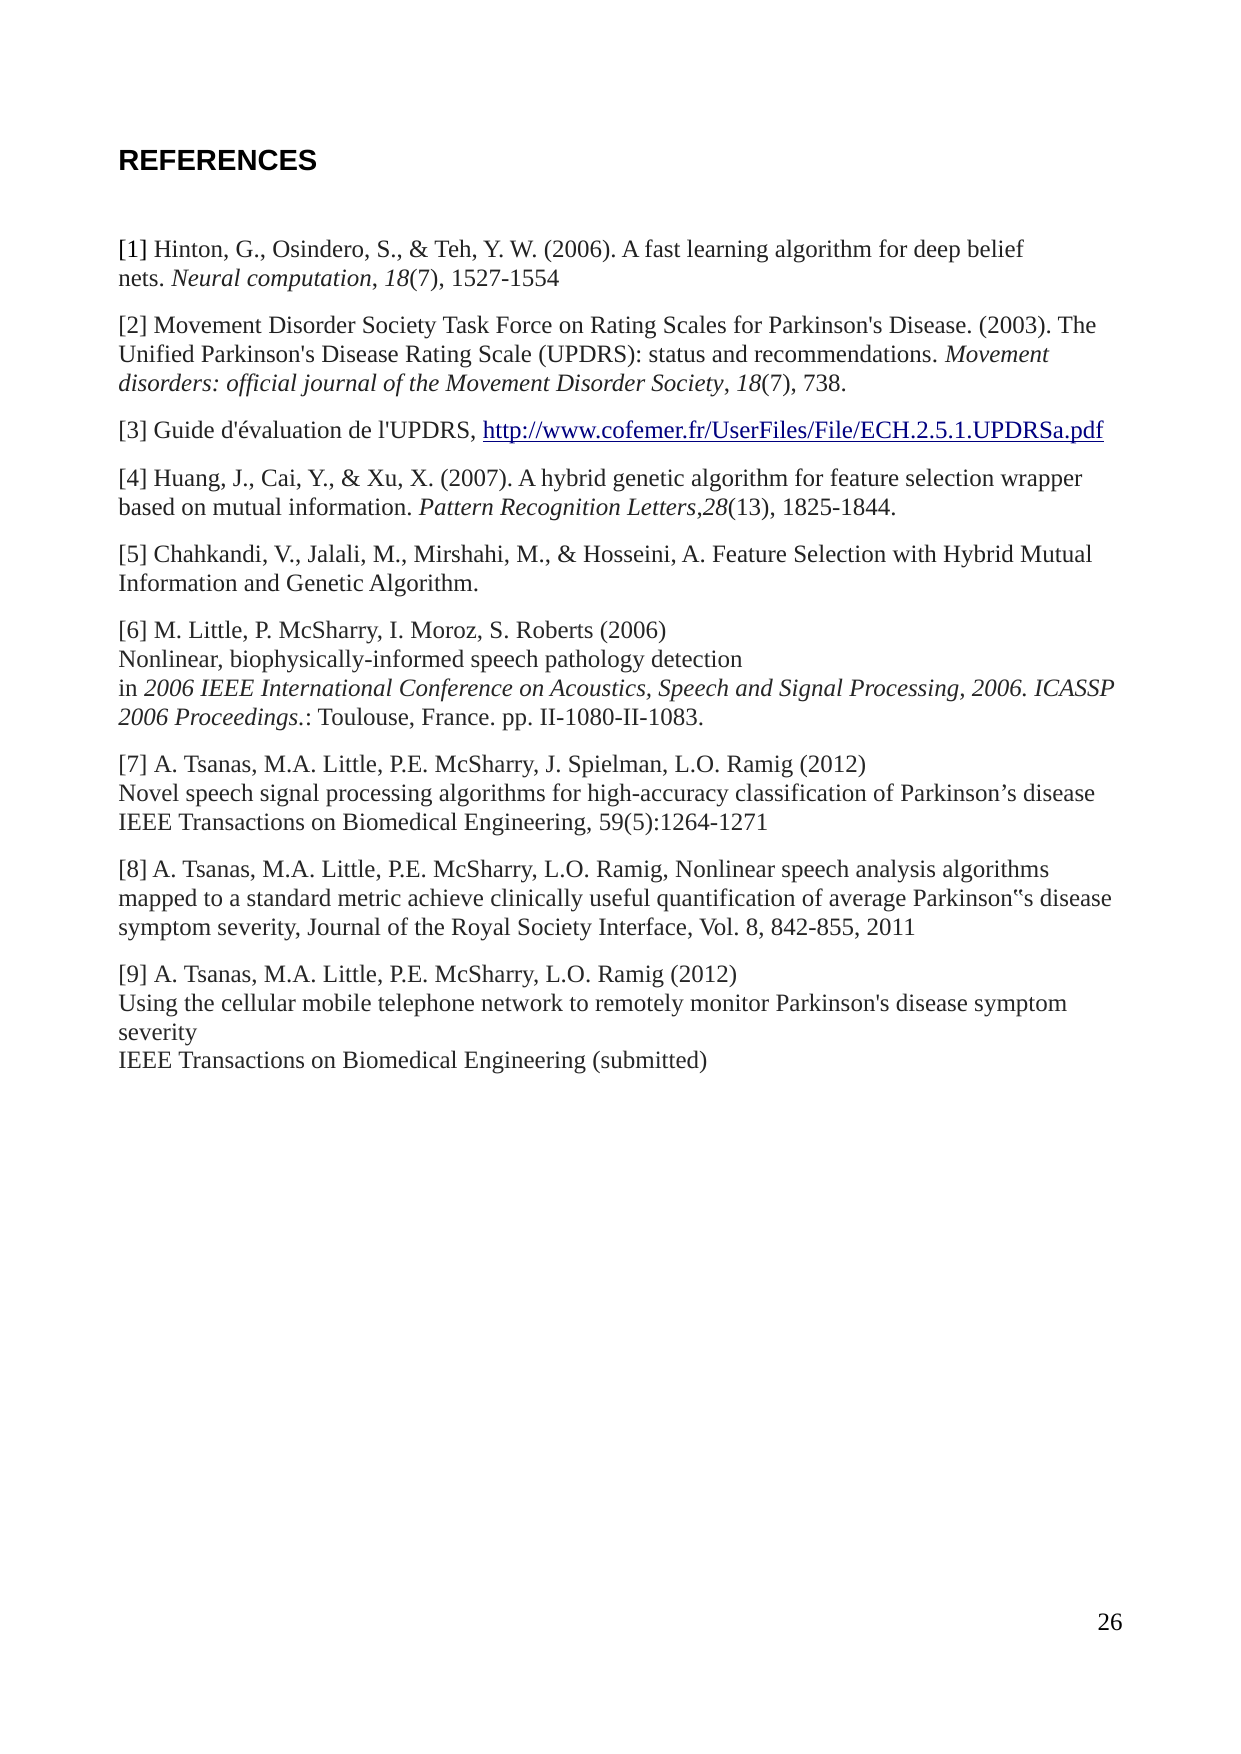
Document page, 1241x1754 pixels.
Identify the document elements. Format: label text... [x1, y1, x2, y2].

text [5] Chahkandi, V., Jalali, M., Mirshahi, M., & Hosseini, A. Feature Selection with Hybrid Mutual Information and Genetic Algorithm. [118, 539, 1122, 597]
text [1] Hinton, G., Osindero, S., & Teh, Y. W. (2006). A fast learning algorithm for deep belief nets. Neural computation, 18(7), 1527-1554 [118, 234, 1122, 292]
text [7] A. Tsanas, M.A. Little, P.E. McSharry, J. Spielman, L.O. Ramig (2012) Novel speech signal processing algorithms for high-accuracy classification of Parkinson’s disease IEEE Transactions on Biomedical Engineering, 59(5):1264-1271 [118, 749, 1122, 836]
text [4] Huang, J., Cai, Y., & Xu, X. (2007). A hybrid genetic algorithm for feature selection wrapper based on mutual information. Pattern Recognition Letters,28(13), 1825-1844. [118, 463, 1122, 521]
text [6] M. Little, P. McSharry, I. Moroz, S. Roberts (2006) Nonlinear, biophysically-informed speech pathology detection in 2006 IEEE International Conference on Acoustics, Speech and Signal Processing, 2006. ICASSP 2006 Proceedings.: Toulouse, France. pp. II-1080-II-1083. [118, 616, 1122, 731]
text [2] Movement Disorder Society Task Force on Rating Scales for Parkinson's Disease. (2003). The Unified Parkinson's Disease Rating Scale (UPDRS): status and recommendations. Movement disorders: official journal of the Movement Disorder Society, 18(7), 738. [118, 311, 1122, 397]
text [9] A. Tsanas, M.A. Little, P.E. McSharry, L.O. Ramig (2012) Using the cellular mobile telephone network to remotely monitor Parkinson's disease symptom severity IEEE Transactions on Biomedical Engineering (submitted) [118, 959, 1122, 1074]
text [3] Guide d'évaluation de l'UPDRS, http://www.cofemer.fr/UserFiles/File/ECH.2.5.1.UPDRSa.pdf [118, 416, 1122, 444]
subtitle REFERENCES [118, 143, 1122, 177]
text [8] A. Tsanas, M.A. Little, P.E. McSharry, L.O. Ramig, Nonlinear speech analysis algorithms mapped to a standard metric achieve clinically useful quantification of average Parkinson‟s disease symptom severity, Journal of the Royal Society Interface, Vol. 8, 842-855, 2011 [118, 854, 1122, 941]
